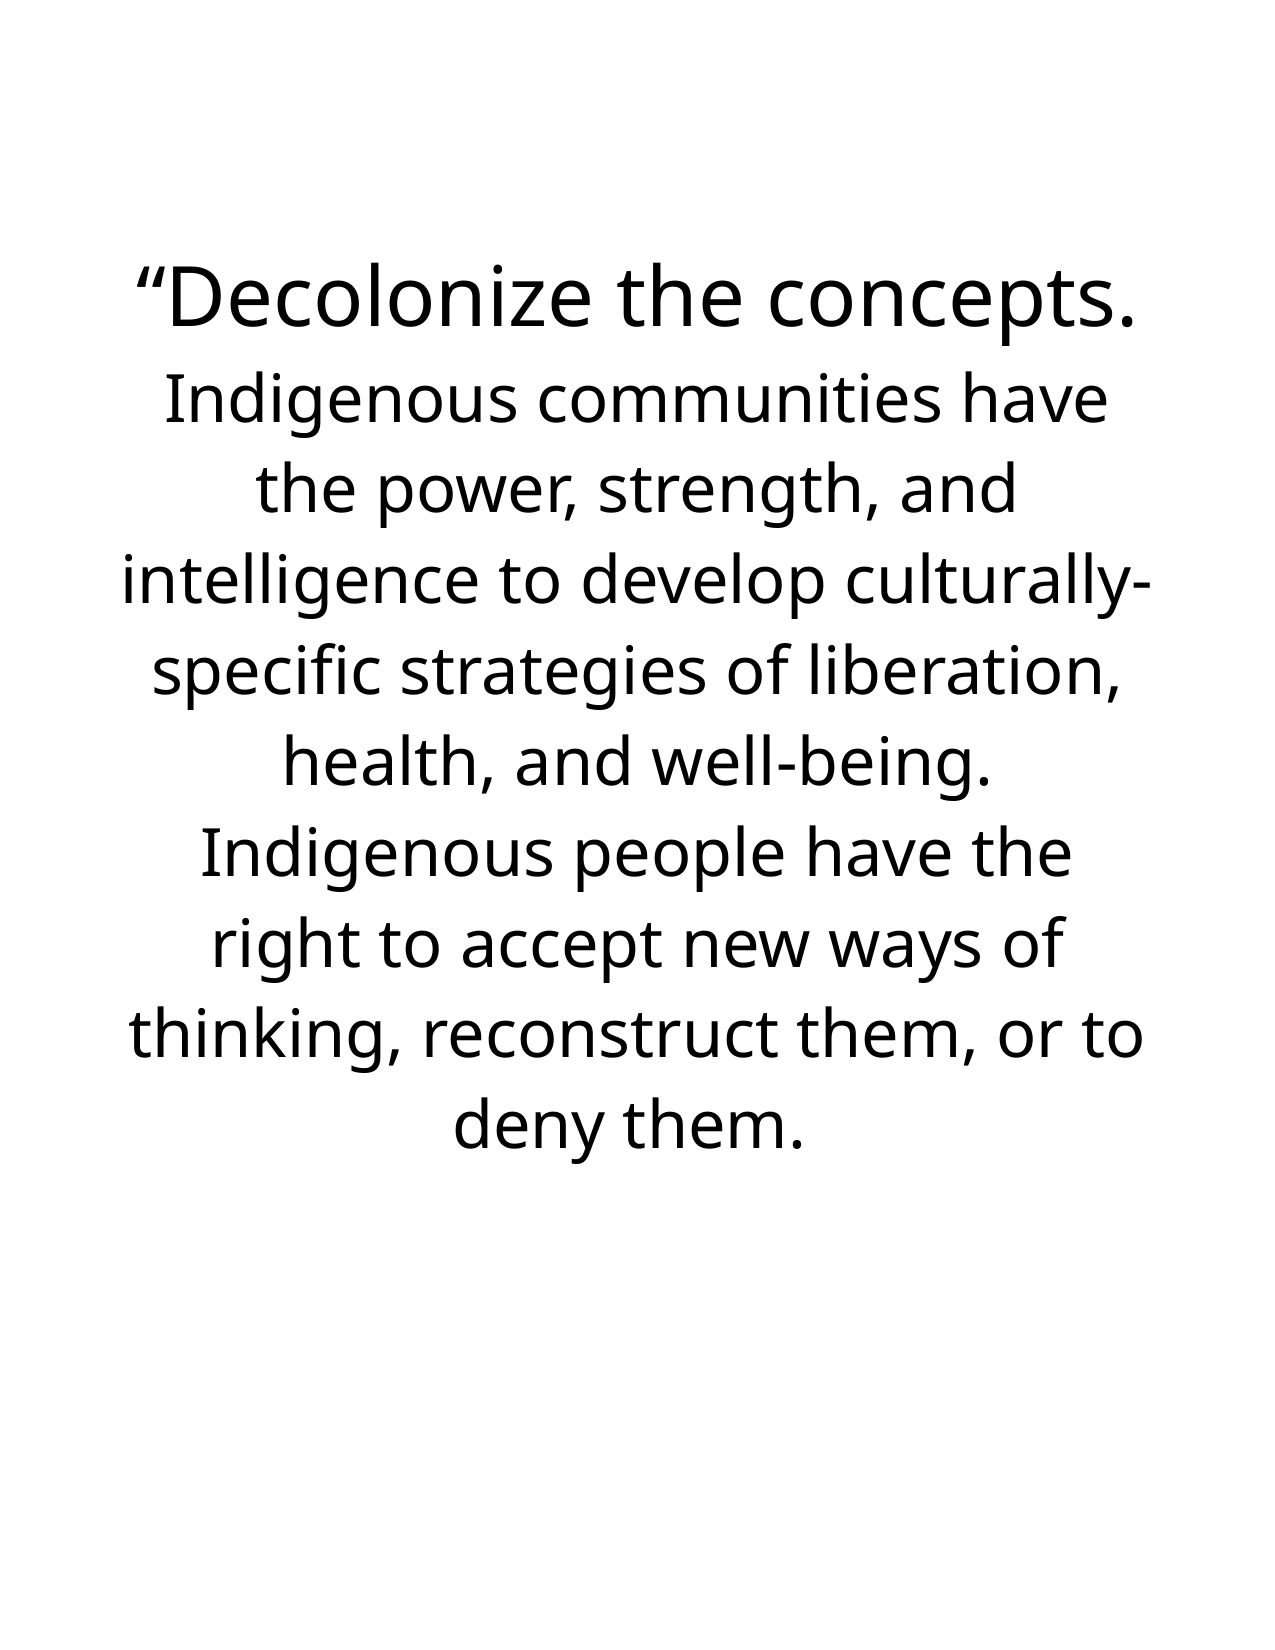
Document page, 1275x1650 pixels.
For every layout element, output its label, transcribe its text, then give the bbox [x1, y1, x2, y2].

text “Decolonize the concepts. Indigenous communities have the power, strength, and intelligence to develop culturally-specific strategies of liberation, health, and well-being. Indigenous people have the right to accept new ways of thinking, reconstruct them, or to deny them. [118, 237, 1157, 1168]
